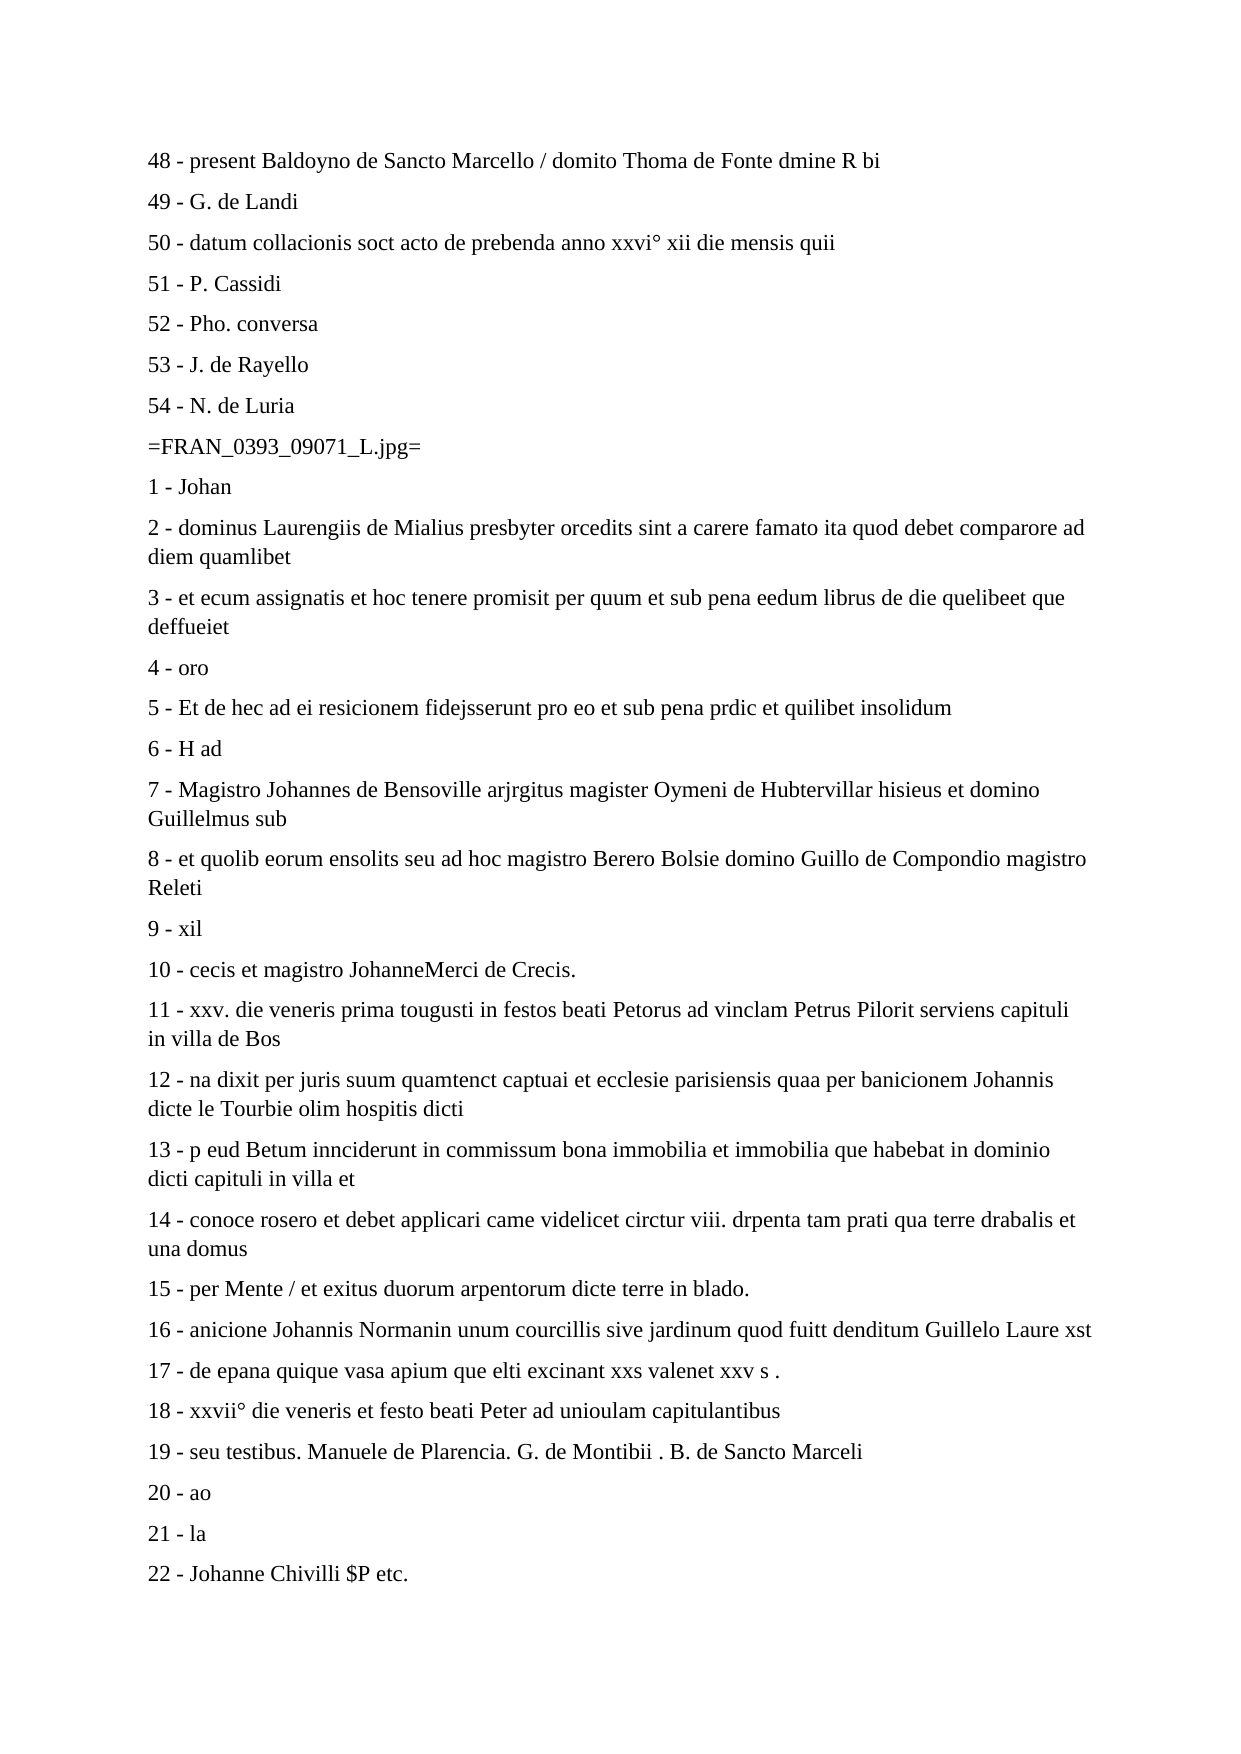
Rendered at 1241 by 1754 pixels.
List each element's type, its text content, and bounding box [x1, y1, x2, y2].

text 11 - xxv. die veneris prima tougusti in festos beati Petorus ad vinclam Petrus Pilorit serviens capituli in villa de Bos [148, 997, 1093, 1052]
text 8 - et quolib eorum ensolits seu ad hoc magistro Berero Bolsie domino Guillo de Compondio magistro Releti [148, 845, 1093, 901]
text 21 - la [148, 1520, 1093, 1546]
text 1 - Johan [148, 473, 1093, 500]
text 49 - G. de Landi [148, 188, 1093, 215]
text 48 - present Baldoyno de Sancto Marcello / domito Thoma de Fonte dmine R bi [148, 148, 1093, 174]
text 18 - xxvii° die veneris et festo beati Peter ad unioulam capitulantibus [148, 1397, 1093, 1424]
text 19 - seu testibus. Manuele de Plarencia. G. de Montibii . B. de Sancto Marceli [148, 1438, 1093, 1464]
text 13 - p eud Betum innciderunt in commissum bona immobilia et immobilia que habebat in dominio dicti capituli in villa et [148, 1136, 1093, 1191]
text 53 - J. de Rayello [148, 351, 1093, 378]
text 10 - cecis et magistro JohanneMerci de Crecis. [148, 956, 1093, 982]
text 15 - per Mente / et exitus duorum arpentorum dicte terre in blado. [148, 1275, 1093, 1302]
text 7 - Magistro Johannes de Bensoville arjrgitus magister Oymeni de Hubtervillar hisieus et domino Guillelmus sub [148, 776, 1093, 831]
text 22 - Johanne Chivilli $P etc. [148, 1560, 1093, 1587]
text 50 - datum collacionis soct acto de prebenda anno xxvi° xii die mensis quii [148, 229, 1093, 255]
text 54 - N. de Luria [148, 392, 1093, 418]
text 9 - xil [148, 915, 1093, 941]
text 20 - ao [148, 1479, 1093, 1505]
text 52 - Pho. conversa [148, 311, 1093, 337]
text 5 - Et de hec ad ei resicionem fidejsserunt pro eo et sub pena prdic et quilibet insolidum [148, 694, 1093, 721]
text 3 - et ecum assignatis et hoc tenere promisit per quum et sub pena eedum librus de die quelibeet que deffueiet [148, 584, 1093, 639]
text 12 - na dixit per juris suum quamtenct captuai et ecclesie parisiensis quaa per banicionem Johannis dicte le Tourbie olim hospitis dicti [148, 1066, 1093, 1122]
text 17 - de epana quique vasa apium que elti excinant xxs valenet xxv s . [148, 1357, 1093, 1383]
text 16 - anicione Johannis Normanin unum courcillis sive jardinum quod fuitt denditum Guillelo Laure xst [148, 1316, 1093, 1342]
text 6 - H ad [148, 735, 1093, 761]
text =FRAN_0393_09071_L.jpg= [148, 433, 1093, 459]
text 51 - P. Cassidi [148, 270, 1093, 296]
text 2 - dominus Laurengiis de Mialius presbyter orcedits sint a carere famato ita quod debet comparore ad diem quamlibet [148, 514, 1093, 569]
text 4 - oro [148, 653, 1093, 680]
text 14 - conoce rosero et debet applicari came videlicet circtur viii. drpenta tam prati qua terre drabalis et una domus [148, 1206, 1093, 1261]
